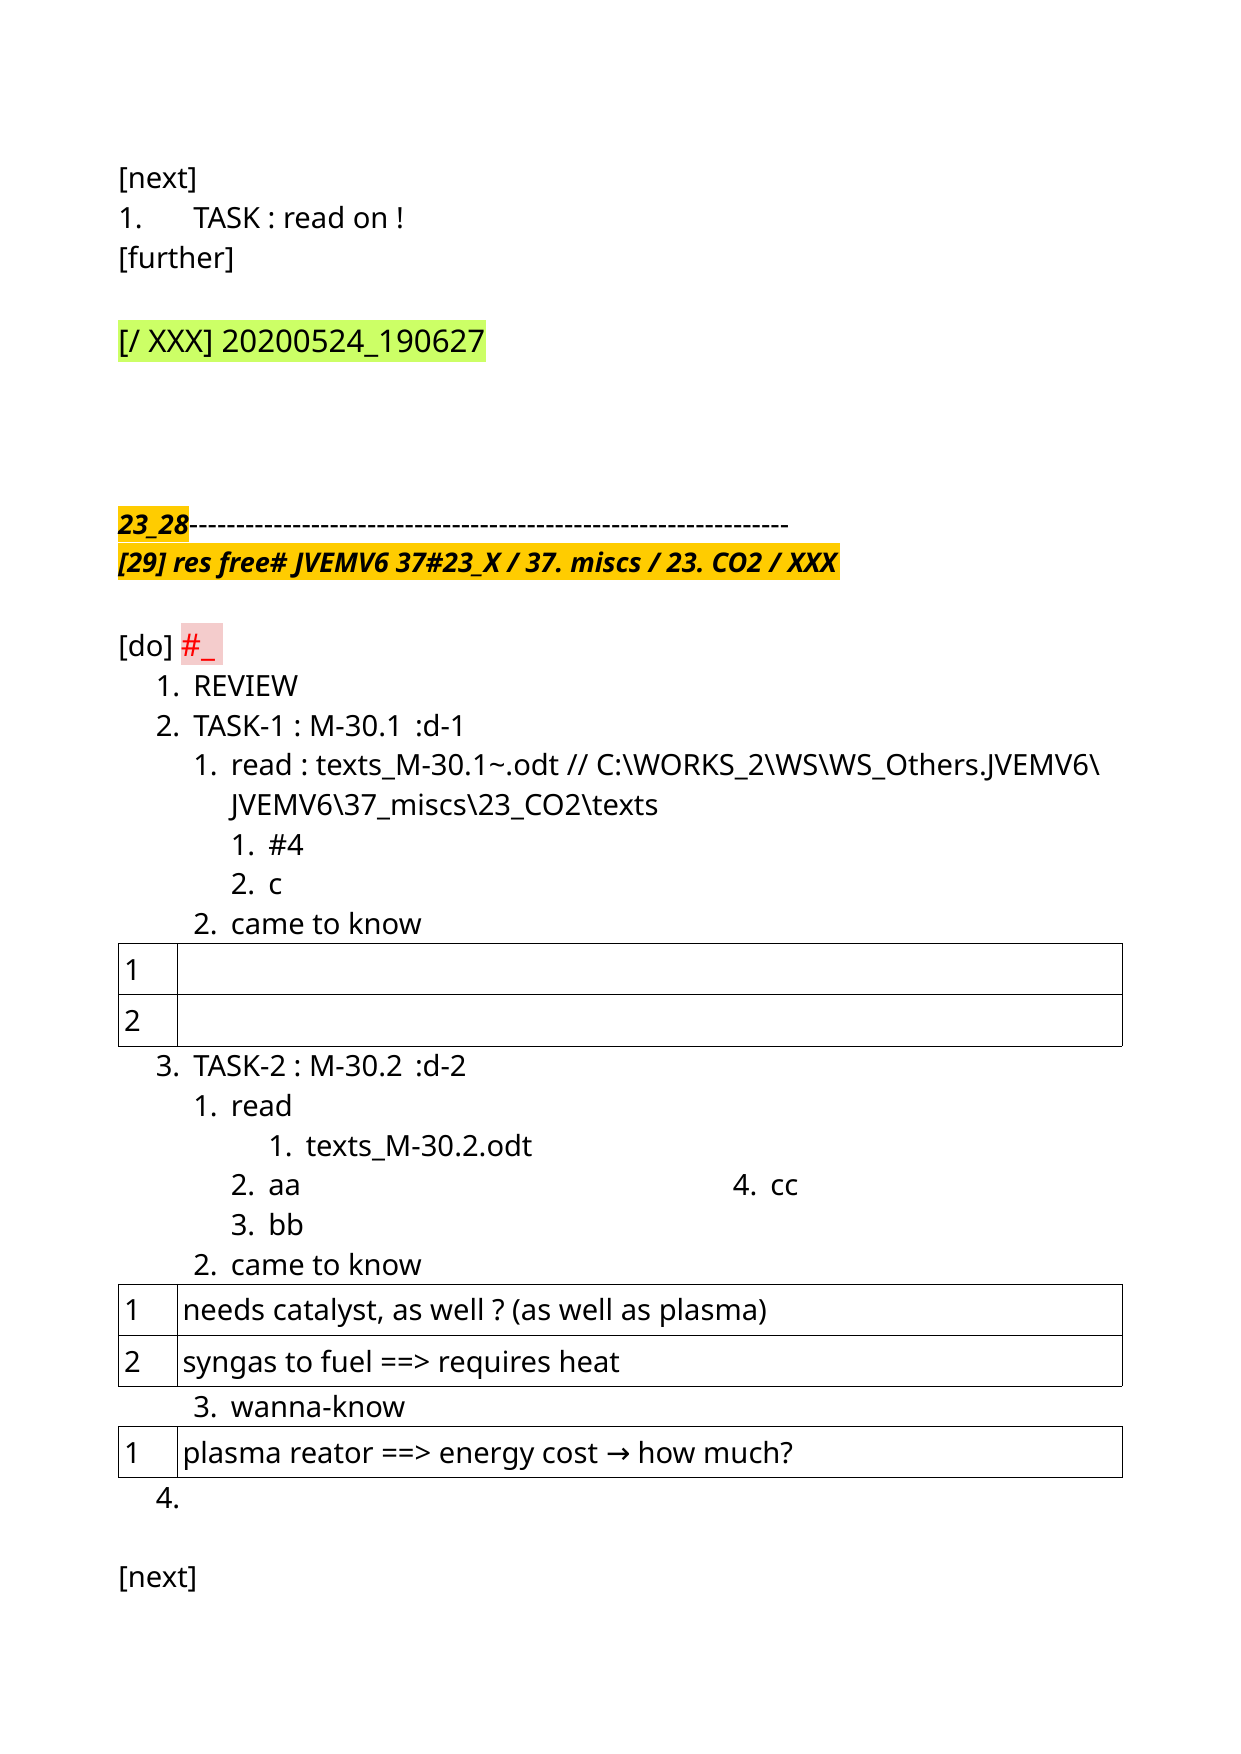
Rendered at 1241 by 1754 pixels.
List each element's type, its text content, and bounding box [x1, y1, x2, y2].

table_header 1 [119, 1285, 177, 1335]
list TASK-2 : M-30.2 :d-2 [156, 1047, 1122, 1085]
text 23_28---------------------------------------------------------------- [118, 503, 1122, 543]
list texts_M-30.2.odt [268, 1125, 1122, 1165]
table_header 1 [119, 1427, 177, 1477]
table_header needs catalyst, as well ? (as well as plasma) [178, 1285, 1122, 1335]
text [29] res free# JVEMV6 37#23_X / 37. miscs / 23. CO2 / XXX [118, 543, 1122, 580]
list REVIEW [156, 665, 1122, 705]
table_header plasma reator ==> energy cost → how much? [178, 1427, 1122, 1477]
text [do] #_ [118, 623, 1122, 665]
list cc [733, 1165, 1122, 1204]
list came to know [193, 903, 1122, 943]
text [further] [118, 237, 1122, 277]
list TASK-1 : M-30.1 :d-1 [156, 705, 1122, 744]
text [next] [118, 1557, 1122, 1596]
list bb [231, 1204, 620, 1244]
list read : texts_M-30.1~.odt // C:\WORKS_2\WS\WS_Others.JVEMV6\JVEMV6\37_miscs\23_CO2\texts [193, 744, 1122, 824]
text [next] [118, 158, 1122, 197]
table_cell [178, 995, 1122, 1046]
table_cell 2 [119, 1336, 177, 1386]
table_cell syngas to fuel ==> requires heat [178, 1336, 1122, 1386]
table_cell 2 [119, 995, 177, 1046]
list c [231, 864, 1122, 903]
list aa [231, 1165, 620, 1204]
list TASK : read on ! [118, 197, 1122, 237]
text [/ XXX] 20200524_190627 [118, 277, 1122, 362]
list wanna-know [193, 1387, 1122, 1426]
table_header 1 [119, 944, 177, 994]
list came to know [193, 1244, 1122, 1284]
list read [193, 1085, 1122, 1125]
list #4 [231, 824, 620, 864]
table_header [178, 944, 1122, 994]
